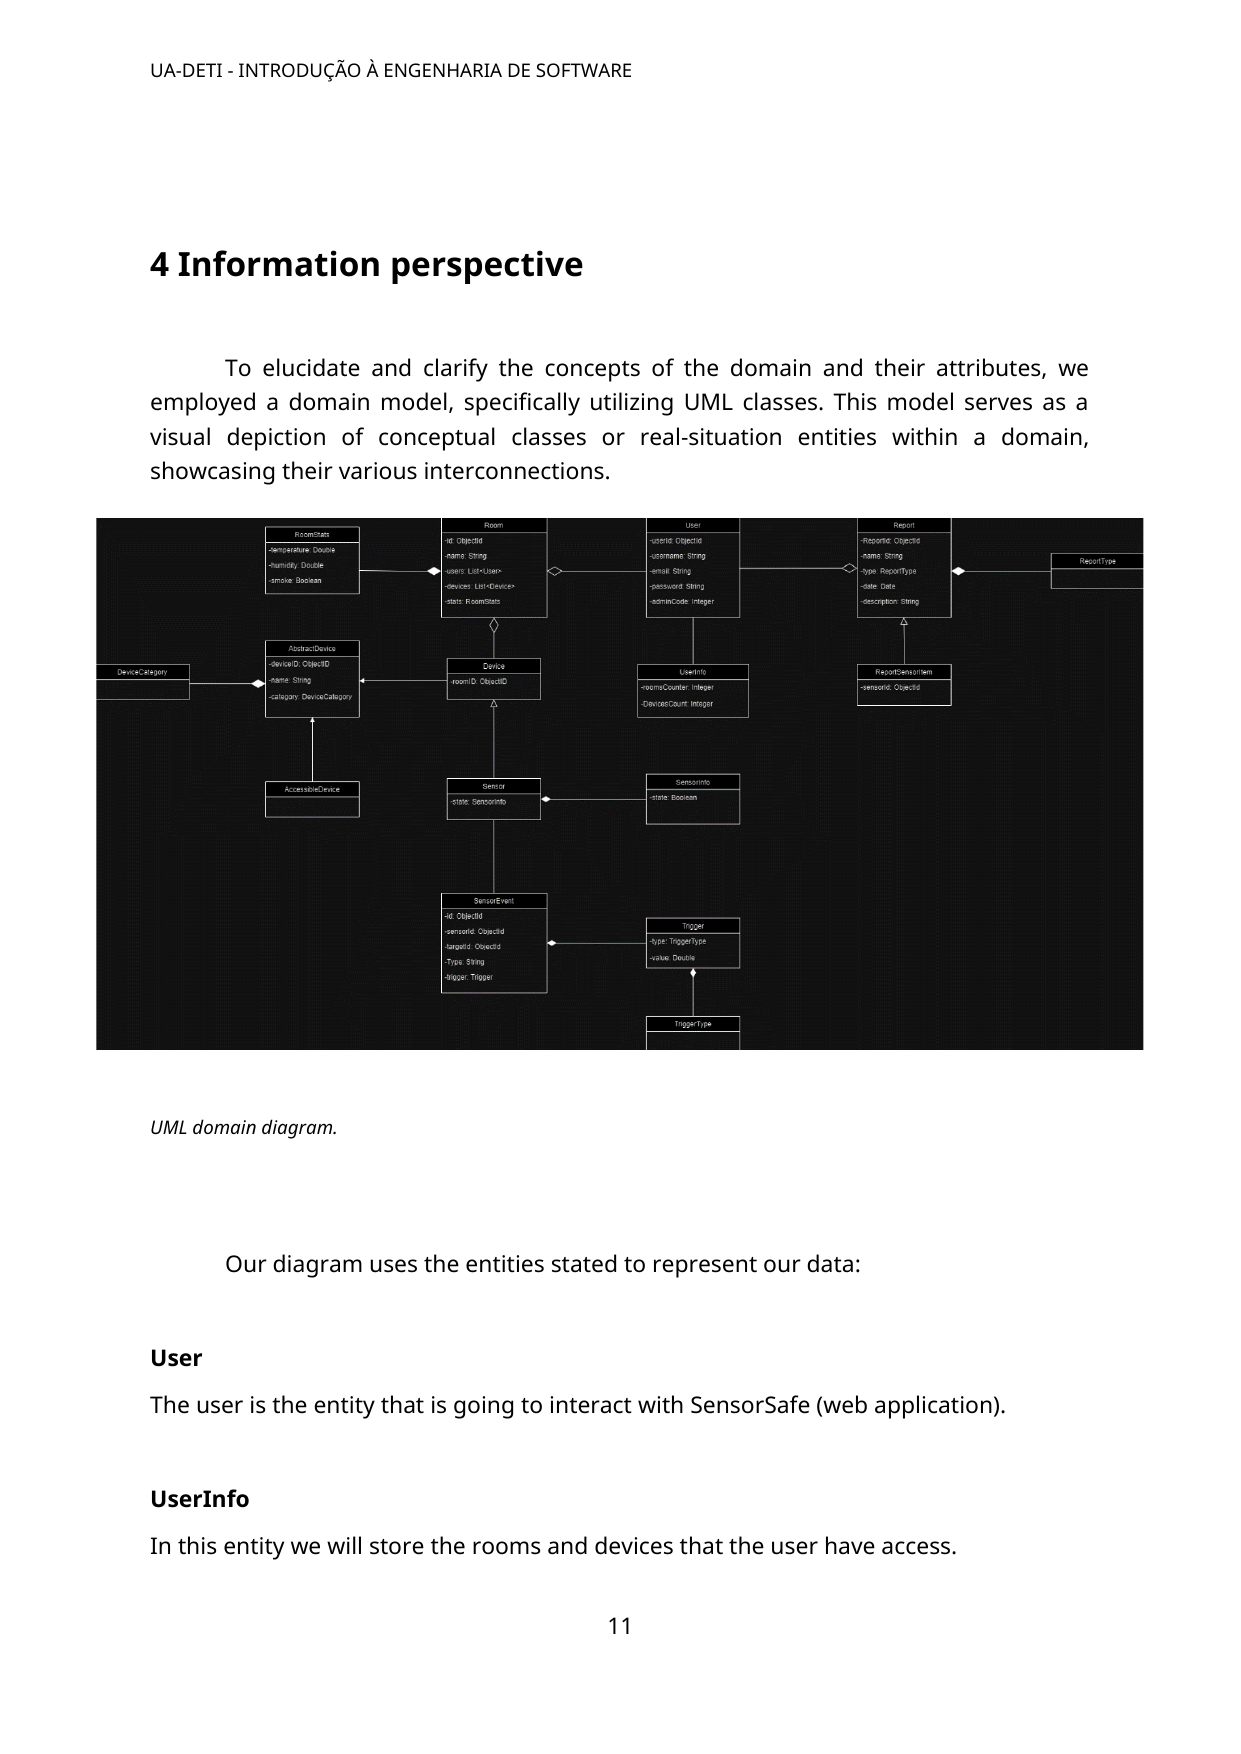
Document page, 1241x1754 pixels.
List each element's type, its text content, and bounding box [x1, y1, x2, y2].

subtitle 4 Information perspective [150, 241, 1090, 286]
text Our diagram uses the entities stated to represent our data: [150, 1248, 1090, 1280]
text User [150, 1342, 1090, 1373]
text In this entity we will store the rooms and devices that the user have access. [150, 1530, 1090, 1561]
text The user is the entity that is going to interact with SensorSafe (web application). [150, 1389, 1090, 1420]
text To elucidate and clarify the concepts of the domain and their attributes, we employed a domain model, specifically utilizing UML classes. This model serves as a visual depiction of conceptual classes or real-situation entities within a domain, showcasing their various interconnections. [150, 352, 1090, 486]
text UML domain diagram. [150, 1114, 1090, 1140]
text UserInfo [150, 1483, 1090, 1514]
